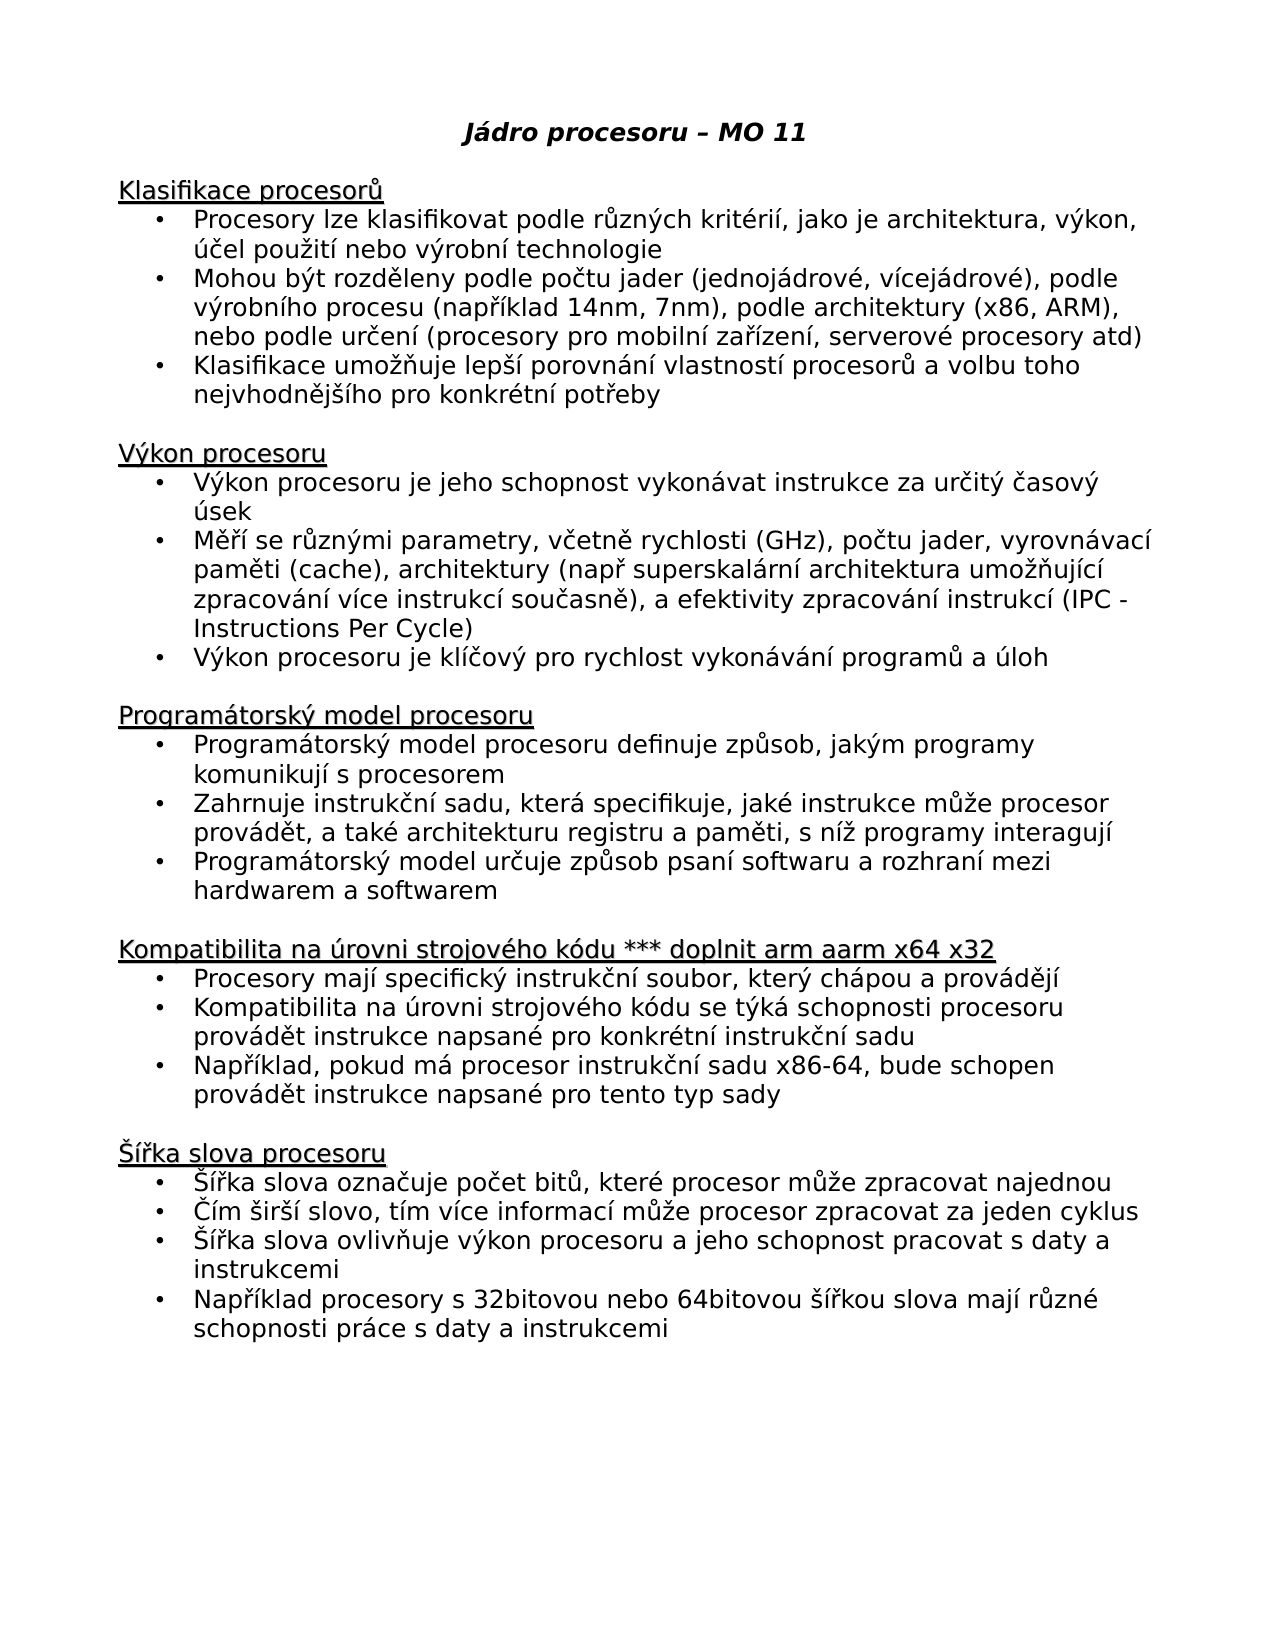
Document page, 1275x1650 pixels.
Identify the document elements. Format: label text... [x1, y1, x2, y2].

text Šířka slova procesoru [118, 1139, 1157, 1168]
list Čím širší slovo, tím více informací může procesor zpracovat za jeden cyklus [156, 1197, 1157, 1226]
list Mohou být rozděleny podle počtu jader (jednojádrové, vícejádrové), podle výrobního procesu (například 14nm, 7nm), podle architektury (x86, ARM), nebo podle určení (procesory pro mobilní zařízení, serverové procesory atd) [156, 264, 1157, 351]
list Kompatibilita na úrovni strojového kódu se týká schopnosti procesoru provádět instrukce napsané pro konkrétní instrukční sadu [156, 993, 1157, 1051]
text Jádro procesoru – MO 11 [118, 118, 1157, 147]
list Zahrnuje instrukční sadu, která specifikuje, jaké instrukce může procesor provádět, a také architekturu registru a paměti, s níž programy interagují [156, 789, 1157, 847]
list Například procesory s 32bitovou nebo 64bitovou šířkou slova mají různé schopnosti práce s daty a instrukcemi [156, 1285, 1157, 1343]
list Procesory mají specifický instrukční soubor, který chápou a provádějí [156, 964, 1157, 993]
text Kompatibilita na úrovni strojového kódu *** doplnit arm aarm x64 x32 [118, 906, 1157, 964]
list Programátorský model procesoru definuje způsob, jakým programy komunikují s procesorem [156, 731, 1157, 789]
text Programátorský model procesoru [118, 701, 1157, 731]
list Například, pokud má procesor instrukční sadu x86-64, bude schopen provádět instrukce napsané pro tento typ sady [156, 1051, 1157, 1110]
list Výkon procesoru je jeho schopnost vykonávat instrukce za určitý časový úsek [156, 468, 1157, 526]
text Výkon procesoru [118, 439, 1157, 468]
text Klasifikace procesorů [118, 176, 1157, 206]
list Měří se různými parametry, včetně rychlosti (GHz), počtu jader, vyrovnávací paměti (cache), architektury (např superskalární architektura umožňující zpracování více instrukcí současně), a efektivity zpracování instrukcí (IPC - Instructions Per Cycle) [156, 526, 1157, 643]
list Klasifikace umožňuje lepší porovnání vlastností procesorů a volbu toho nejvhodnějšího pro konkrétní potřeby [156, 351, 1157, 410]
list Programátorský model určuje způsob psaní softwaru a rozhraní mezi hardwarem a softwarem [156, 847, 1157, 906]
list Šířka slova ovlivňuje výkon procesoru a jeho schopnost pracovat s daty a instrukcemi [156, 1226, 1157, 1285]
list Výkon procesoru je klíčový pro rychlost vykonávání programů a úloh [156, 643, 1157, 672]
list Šířka slova označuje počet bitů, které procesor může zpracovat najednou [156, 1168, 1157, 1197]
list Procesory lze klasifikovat podle různých kritérií, jako je architektura, výkon, účel použití nebo výrobní technologie [156, 206, 1157, 264]
